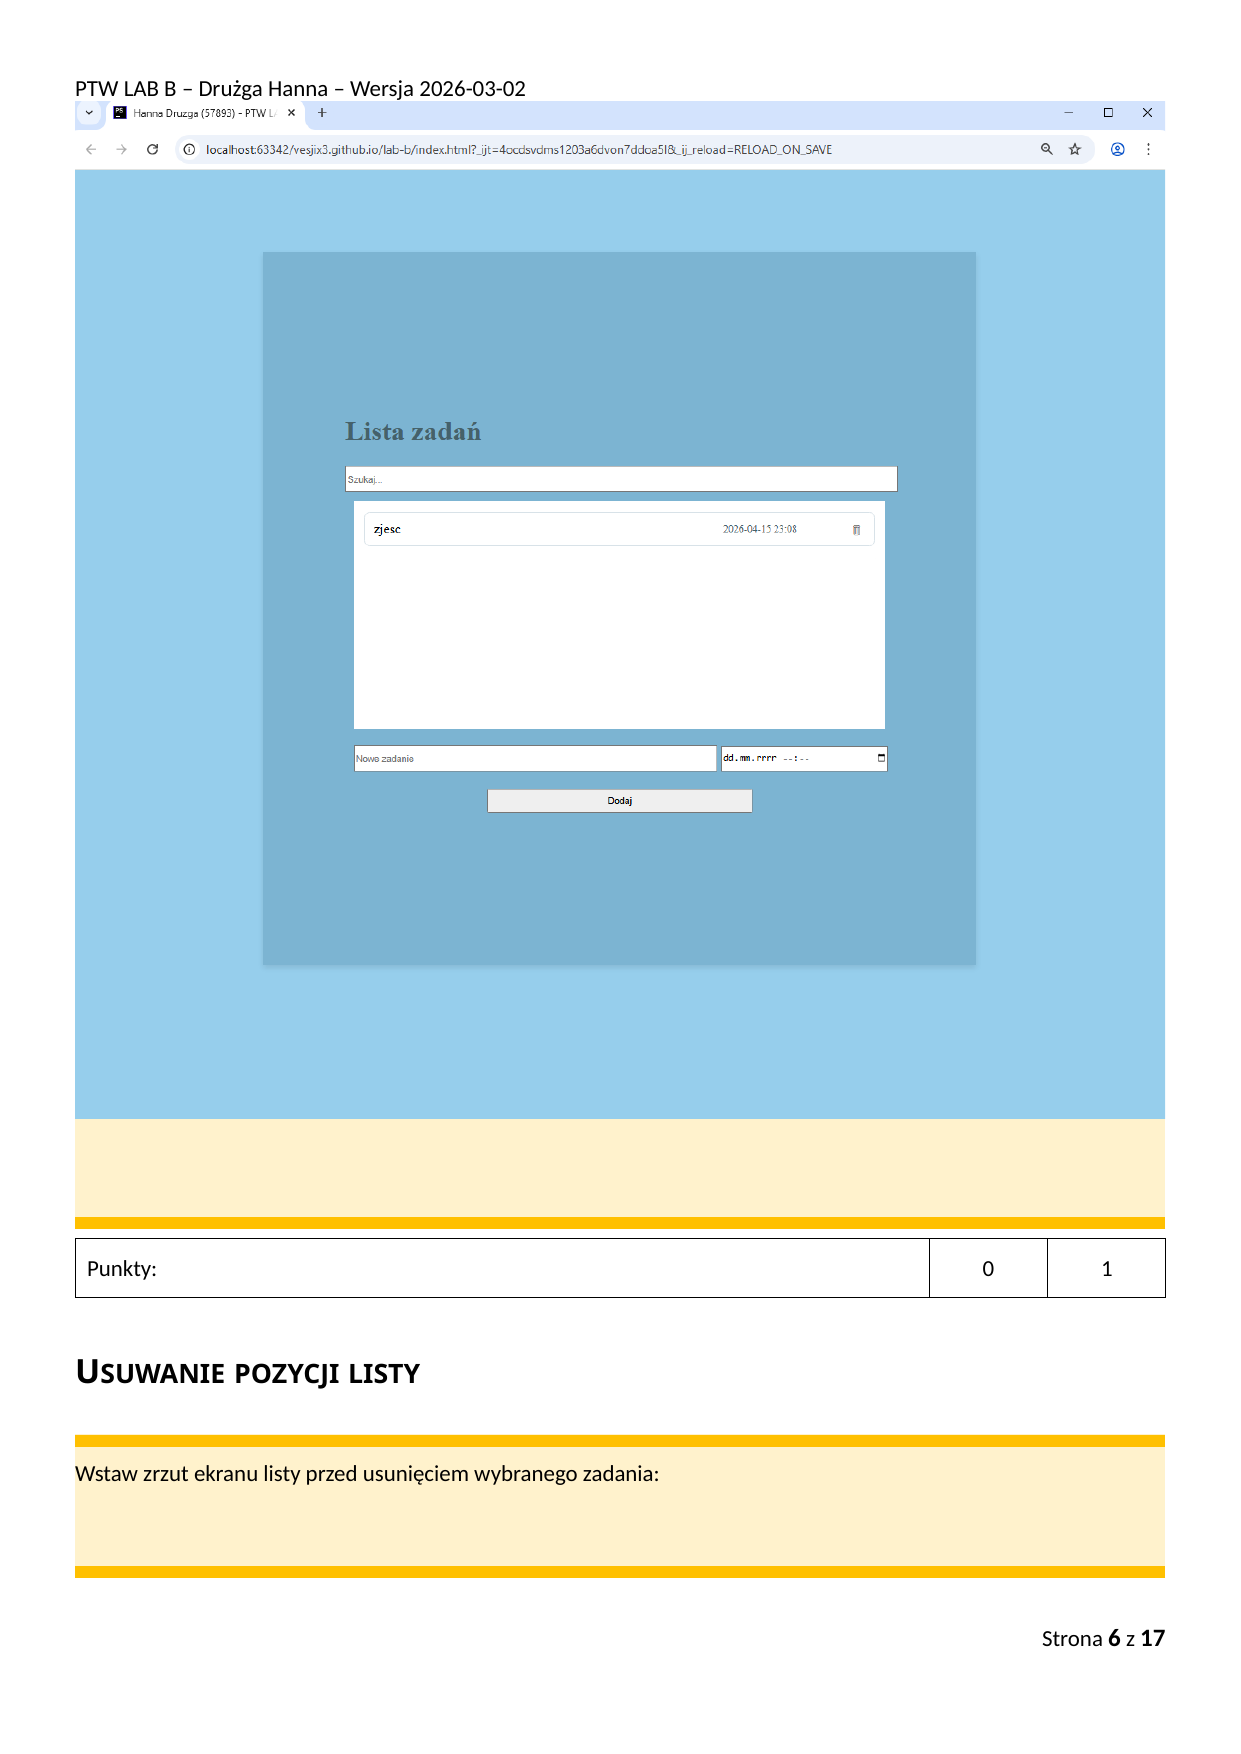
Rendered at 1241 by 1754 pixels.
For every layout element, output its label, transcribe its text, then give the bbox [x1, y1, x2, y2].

subtitle Usuwanie pozycji listy [75, 1348, 1165, 1393]
table_header 1 [1048, 1239, 1165, 1297]
text Wstaw zrzut ekranu listy przed usunięciem wybranego zadania: [75, 1447, 1165, 1465]
picture [75, 101, 1166, 1119]
table_header 0 [930, 1239, 1047, 1297]
table_header Punkty: [76, 1239, 929, 1297]
